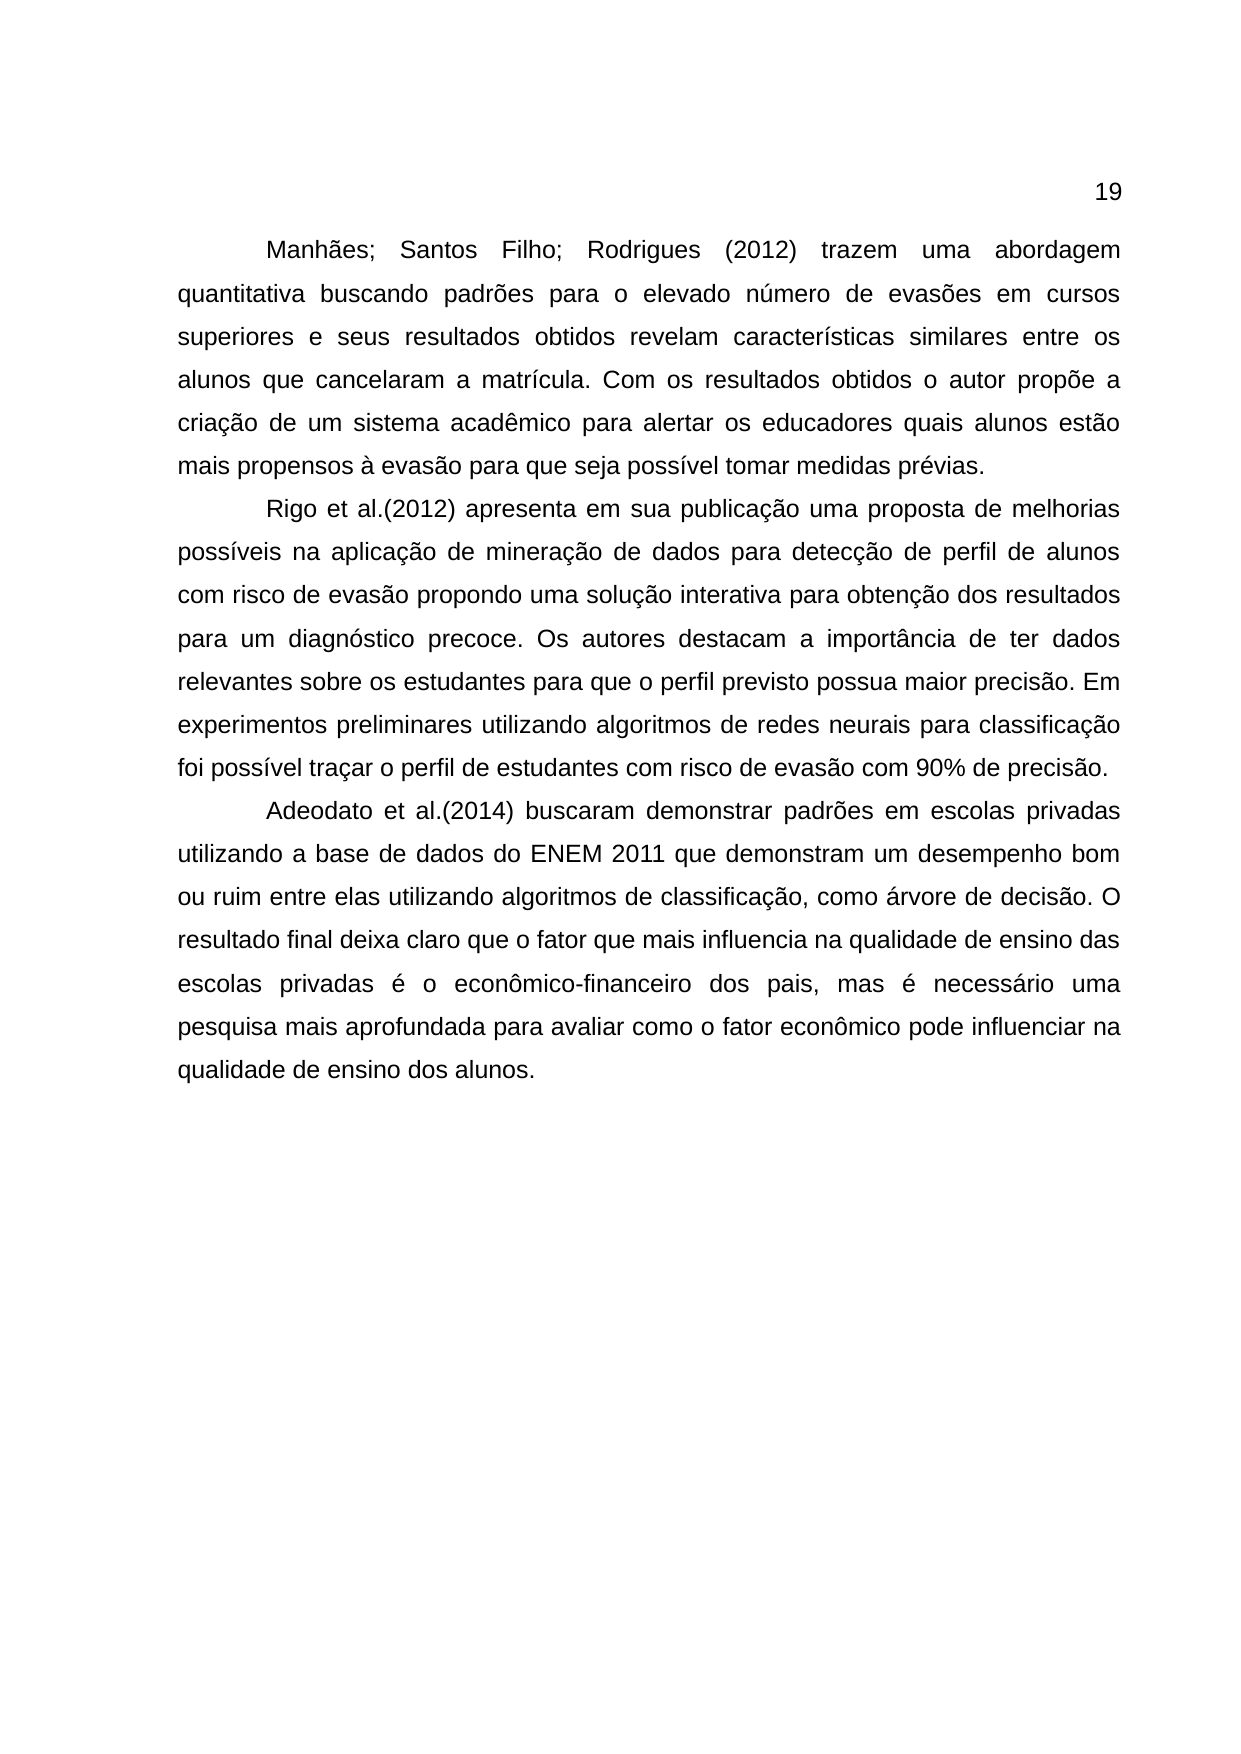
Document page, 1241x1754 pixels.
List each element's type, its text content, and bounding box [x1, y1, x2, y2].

text Rigo et al.(2012) apresenta em sua publicação uma proposta de melhorias possíveis na aplicação de mineração de dados para detecção de perfil de alunos com risco de evasão propondo uma solução interativa para obtenção dos resultados para um diagnóstico precoce. Os autores destacam a importância de ter dados relevantes sobre os estudantes para que o perfil previsto possua maior precisão. Em experimentos preliminares utilizando algoritmos de redes neurais para classificação foi possível traçar o perfil de estudantes com risco de evasão com 90% de precisão. [177, 494, 1122, 782]
text Adeodato et al.(2014) buscaram demonstrar padrões em escolas privadas utilizando a base de dados do ENEM 2011 que demonstram um desempenho bom ou ruim entre elas utilizando algoritmos de classificação, como árvore de decisão. O resultado final deixa claro que o fator que mais influencia na qualidade de ensino das escolas privadas é o econômico-financeiro dos pais, mas é necessário uma pesquisa mais aprofundada para avaliar como o fator econômico pode influenciar na qualidade de ensino dos alunos. [177, 796, 1122, 1083]
text Manhães; Santos Filho; Rodrigues (2012) trazem uma abordagem quantitativa buscando padrões para o elevado número de evasões em cursos superiores e seus resultados obtidos revelam características similares entre os alunos que cancelaram a matrícula. Com os resultados obtidos o autor propõe a criação de um sistema acadêmico para alertar os educadores quais alunos estão mais propensos à evasão para que seja possível tomar medidas prévias. [177, 235, 1122, 480]
